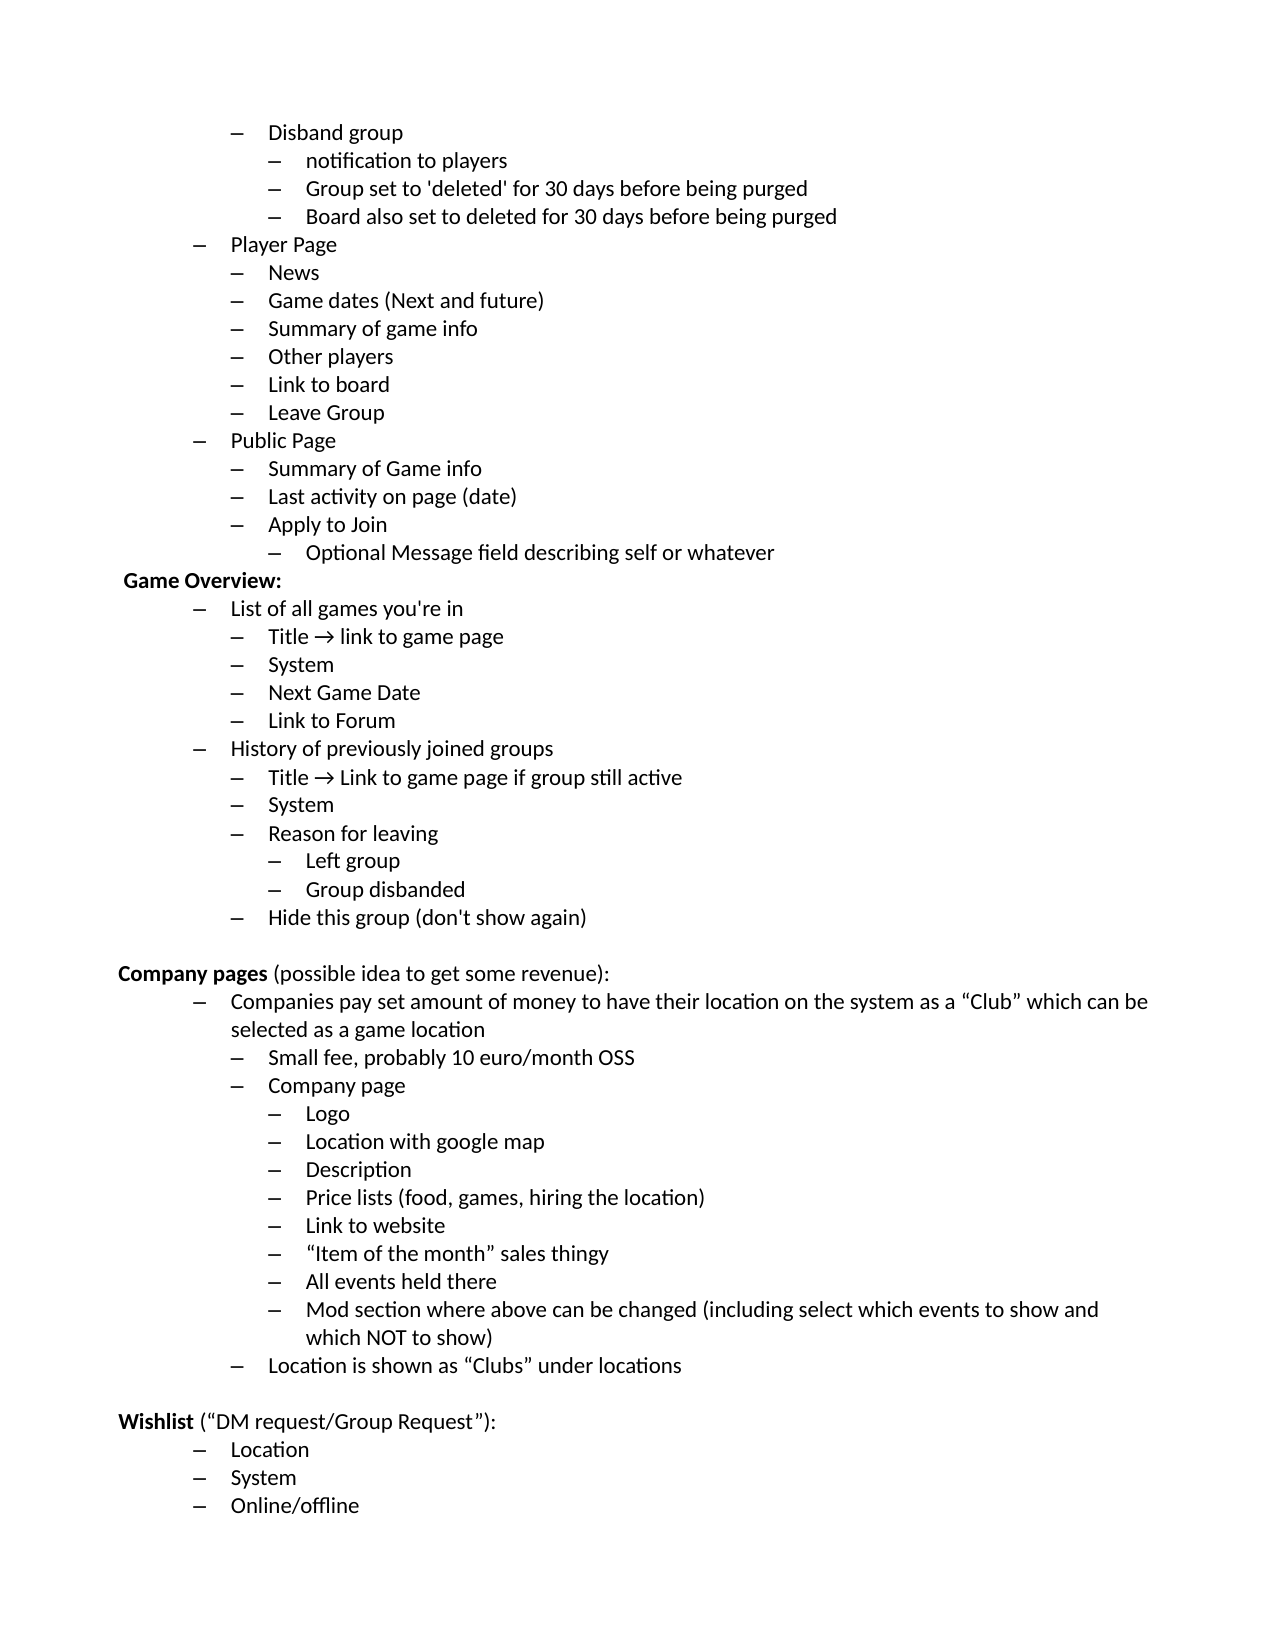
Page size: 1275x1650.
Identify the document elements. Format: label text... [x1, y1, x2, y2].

list Optional Message field describing self or whatever [268, 538, 1157, 566]
list Summary of game info [231, 314, 1157, 342]
list Logo [268, 1099, 1157, 1127]
list Link to Forum [231, 707, 1157, 734]
list Location [193, 1435, 1157, 1463]
list Hide this group (don't show again) [231, 903, 1157, 931]
text Company pages (possible idea to get some revenue): [118, 959, 1157, 987]
list Small fee, probably 10 euro/month OSS [231, 1043, 1157, 1071]
text Wishlist (“DM request/Group Request”): [118, 1407, 1157, 1435]
list Disband group [231, 118, 1157, 146]
list notification to players [268, 146, 1157, 174]
list List of all games you're in [193, 594, 1157, 622]
list Title → link to game page [231, 622, 1157, 651]
list Last activity on page (date) [231, 482, 1157, 510]
list “Item of the month” sales thingy [268, 1239, 1157, 1267]
list System [231, 651, 1157, 678]
list Link to website [268, 1211, 1157, 1239]
list Board also set to deleted for 30 days before being purged [268, 202, 1157, 230]
list Game dates (Next and future) [231, 286, 1157, 314]
list System [231, 791, 1157, 819]
list Apply to Join [231, 510, 1157, 538]
list Online/offline [193, 1491, 1157, 1519]
list Public Page [193, 426, 1157, 454]
list Link to board [231, 370, 1157, 398]
list Player Page [193, 230, 1157, 258]
list Reason for leaving [231, 819, 1157, 847]
list Leave Group [231, 398, 1157, 426]
text Game Overview: [118, 566, 1157, 594]
list Left group [268, 847, 1157, 875]
list Group set to 'deleted' for 30 days before being purged [268, 174, 1157, 202]
list History of previously joined groups [193, 734, 1157, 763]
list Companies pay set amount of money to have their location on the system as a “Club” which can be selected as a game location [193, 987, 1157, 1043]
list Summary of Game info [231, 454, 1157, 482]
list All events held there [268, 1267, 1157, 1295]
list Mod section where above can be changed (including select which events to show and which NOT to show) [268, 1295, 1157, 1351]
list Description [268, 1155, 1157, 1183]
list Next Game Date [231, 678, 1157, 707]
list News [231, 258, 1157, 286]
list Location with google map [268, 1127, 1157, 1155]
list Title → Link to game page if group still active [231, 763, 1157, 791]
list Other players [231, 342, 1157, 370]
list System [193, 1463, 1157, 1491]
list Price lists (food, games, hiring the location) [268, 1183, 1157, 1211]
list Group disbanded [268, 875, 1157, 903]
list Location is shown as “Clubs” under locations [231, 1351, 1157, 1379]
list Company page [231, 1071, 1157, 1099]
